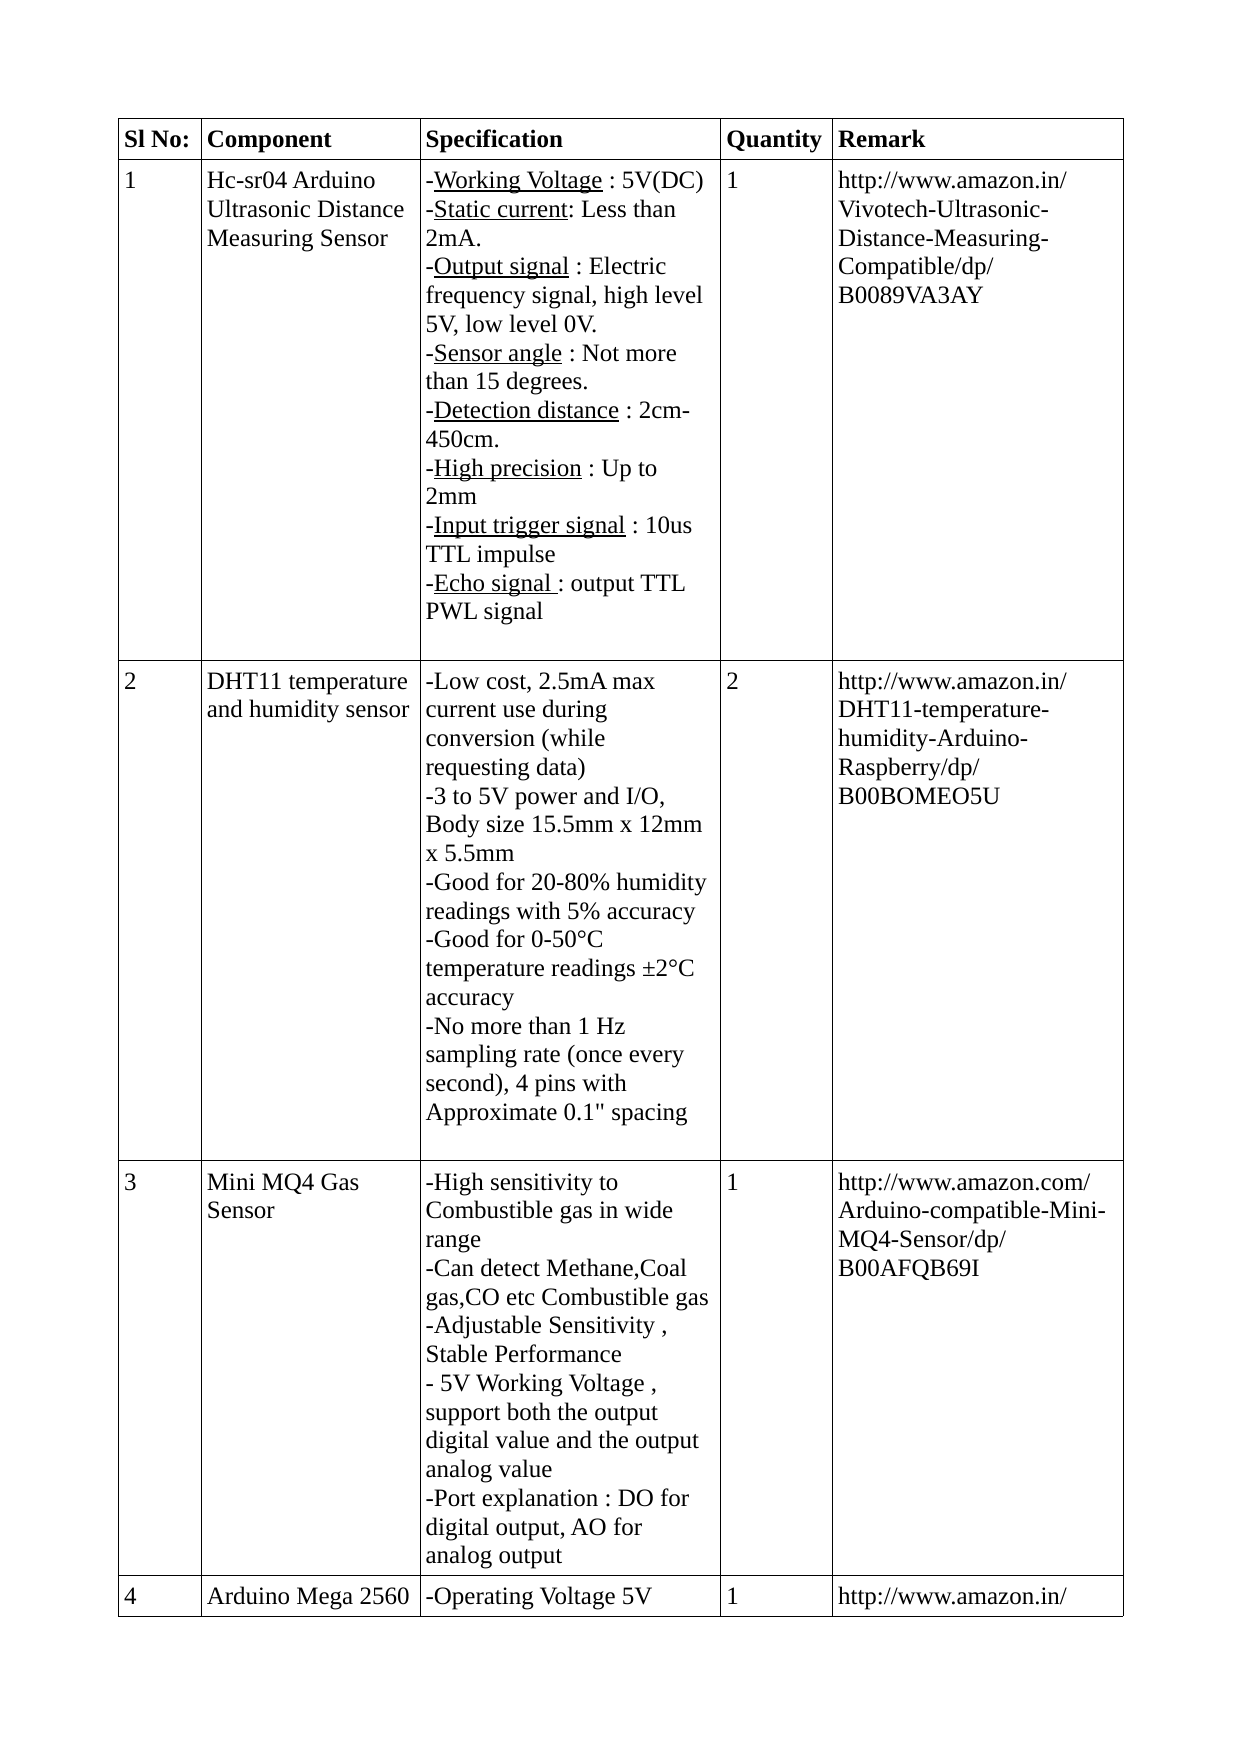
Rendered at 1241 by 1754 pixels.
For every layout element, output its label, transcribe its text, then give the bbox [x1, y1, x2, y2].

table_cell http://www.amazon.com/Arduino-compatible-Mini-MQ4-Sensor/dp/B00AFQB69I [833, 1161, 1123, 1575]
table_cell Mini MQ4 Gas Sensor [202, 1161, 420, 1575]
table_cell 1 [721, 1576, 832, 1616]
table_header Quantity [721, 119, 832, 159]
table_cell 3 [119, 1161, 201, 1575]
table_cell -Operating Voltage 5V [421, 1576, 720, 1616]
table_cell 1 [721, 1161, 832, 1575]
table_header Remark [833, 119, 1123, 159]
table_cell 1 [119, 160, 201, 659]
table_cell 1 [721, 160, 832, 659]
table_cell 2 [721, 661, 832, 1160]
table_cell 4 [119, 1576, 201, 1616]
table_cell http://www.amazon.in/DHT11-temperature-humidity-Arduino-Raspberry/dp/B00BOMEO5U [833, 661, 1123, 1160]
table_cell http://www.amazon.in/ [833, 1576, 1123, 1616]
table_cell -Working Voltage : 5V(DC) -Static current: Less than 2mA. -Output signal : Electric frequency signal, high level 5V, low level 0V. -Sensor angle : Not more than 15 degrees. -Detection distance : 2cm-450cm. -High precision : Up to 2mm -Input trigger signal : 10us TTL impulse -Echo signal : output TTL PWL signal [421, 160, 720, 659]
table_cell DHT11 temperature and humidity sensor [202, 661, 420, 1160]
table_header Component [202, 119, 420, 159]
table_cell Hc-sr04 Arduino Ultrasonic Distance Measuring Sensor [202, 160, 420, 659]
table_cell Arduino Mega 2560 [202, 1576, 420, 1616]
table_cell http://www.amazon.in/Vivotech-Ultrasonic-Distance-Measuring-Compatible/dp/B0089VA3AY [833, 160, 1123, 659]
table_cell 2 [119, 661, 201, 1160]
table_cell -Low cost, 2.5mA max current use during conversion (while requesting data) -3 to 5V power and I/O, Body size 15.5mm x 12mm x 5.5mm -Good for 20-80% humidity readings with 5% accuracy -Good for 0-50°C temperature readings ±2°C accuracy -No more than 1 Hz sampling rate (once every second), 4 pins with Approximate 0.1" spacing [421, 661, 720, 1160]
table_cell -High sensitivity to Combustible gas in wide range -Can detect Methane,Coal gas,CO etc Combustible gas -Adjustable Sensitivity , Stable Performance - 5V Working Voltage , support both the output digital value and the output analog value -Port explanation : DO for digital output, AO for analog output [421, 1161, 720, 1575]
table_header Specification [421, 119, 720, 159]
table_header Sl No: [119, 119, 201, 159]
